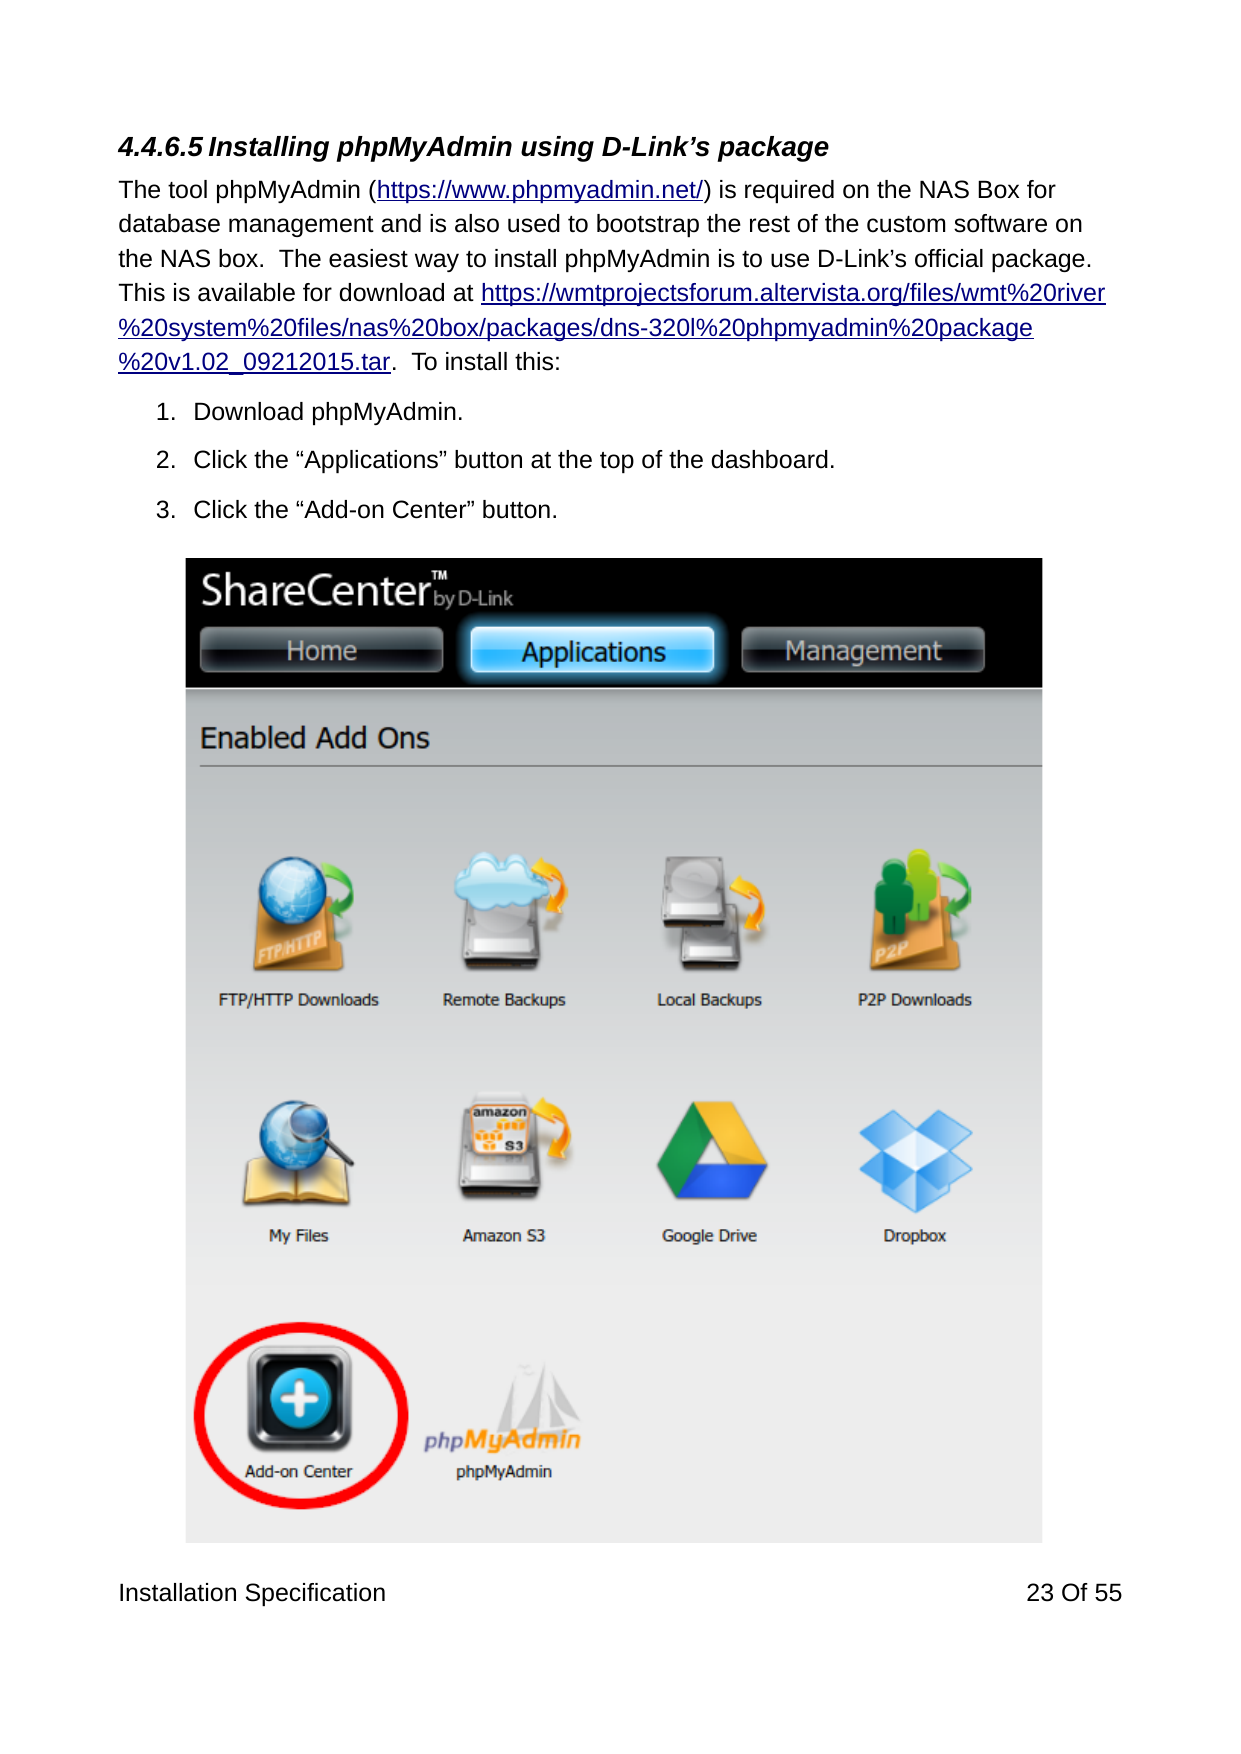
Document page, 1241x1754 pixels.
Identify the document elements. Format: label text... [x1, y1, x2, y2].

picture [185, 558, 1043, 1543]
list Click the “Add-on Center” button. [156, 494, 1122, 523]
list Download phpMyAdmin. [156, 396, 1122, 425]
list Click the “Applications” button at the top of the dashboard. [156, 446, 1122, 474]
subtitle Installing phpMyAdmin using D-Link’s package [118, 131, 1122, 162]
text The tool phpMyAdmin (https://www.phpmyadmin.net/) is required on the NAS Box for database management and is also used to bootstrap the rest of the custom software on the NAS box. The easiest way to install phpMyAdmin is to use D-Link’s official package. This is available for download at https://wmtprojectsforum.altervista.org/files/wmt%20river%20system%20files/nas%20box/packages/dns-320l%20phpmyadmin%20package%20v1.02_09212015.tar. To install this: [118, 175, 1122, 376]
